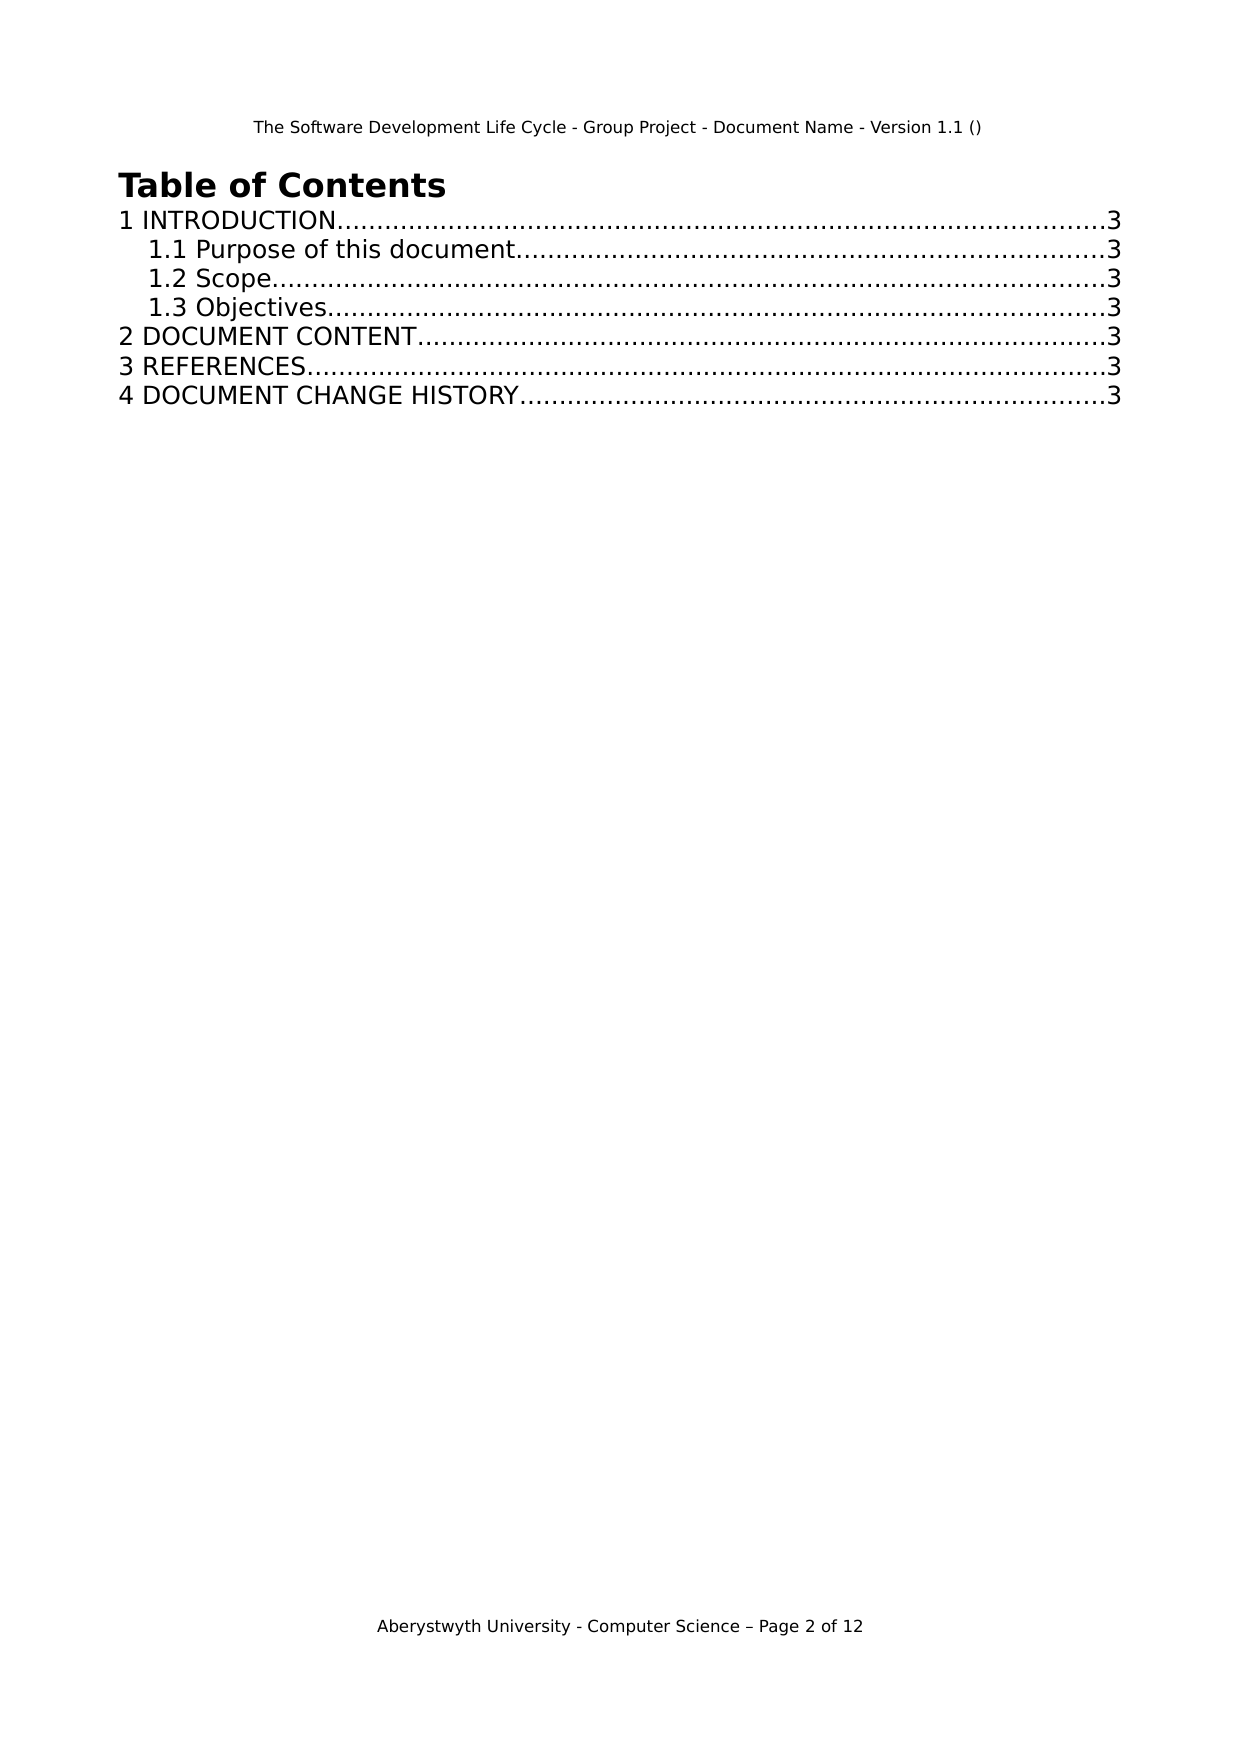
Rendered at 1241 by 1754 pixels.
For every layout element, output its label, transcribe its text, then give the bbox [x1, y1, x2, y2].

text 2 DOCUMENT CONTENT 3 [118, 322, 1122, 352]
text 1 INTRODUCTION 3 [118, 206, 1122, 235]
text 3 REFERENCES 3 [118, 352, 1122, 381]
subtitle Table of Contents [118, 167, 1122, 206]
text 4 DOCUMENT CHANGE HISTORY 3 [118, 381, 1122, 410]
text 1.1 Purpose of this document 3 [148, 235, 1122, 264]
text 1.3 Objectives 3 [148, 293, 1122, 322]
text 1.2 Scope 3 [148, 264, 1122, 293]
